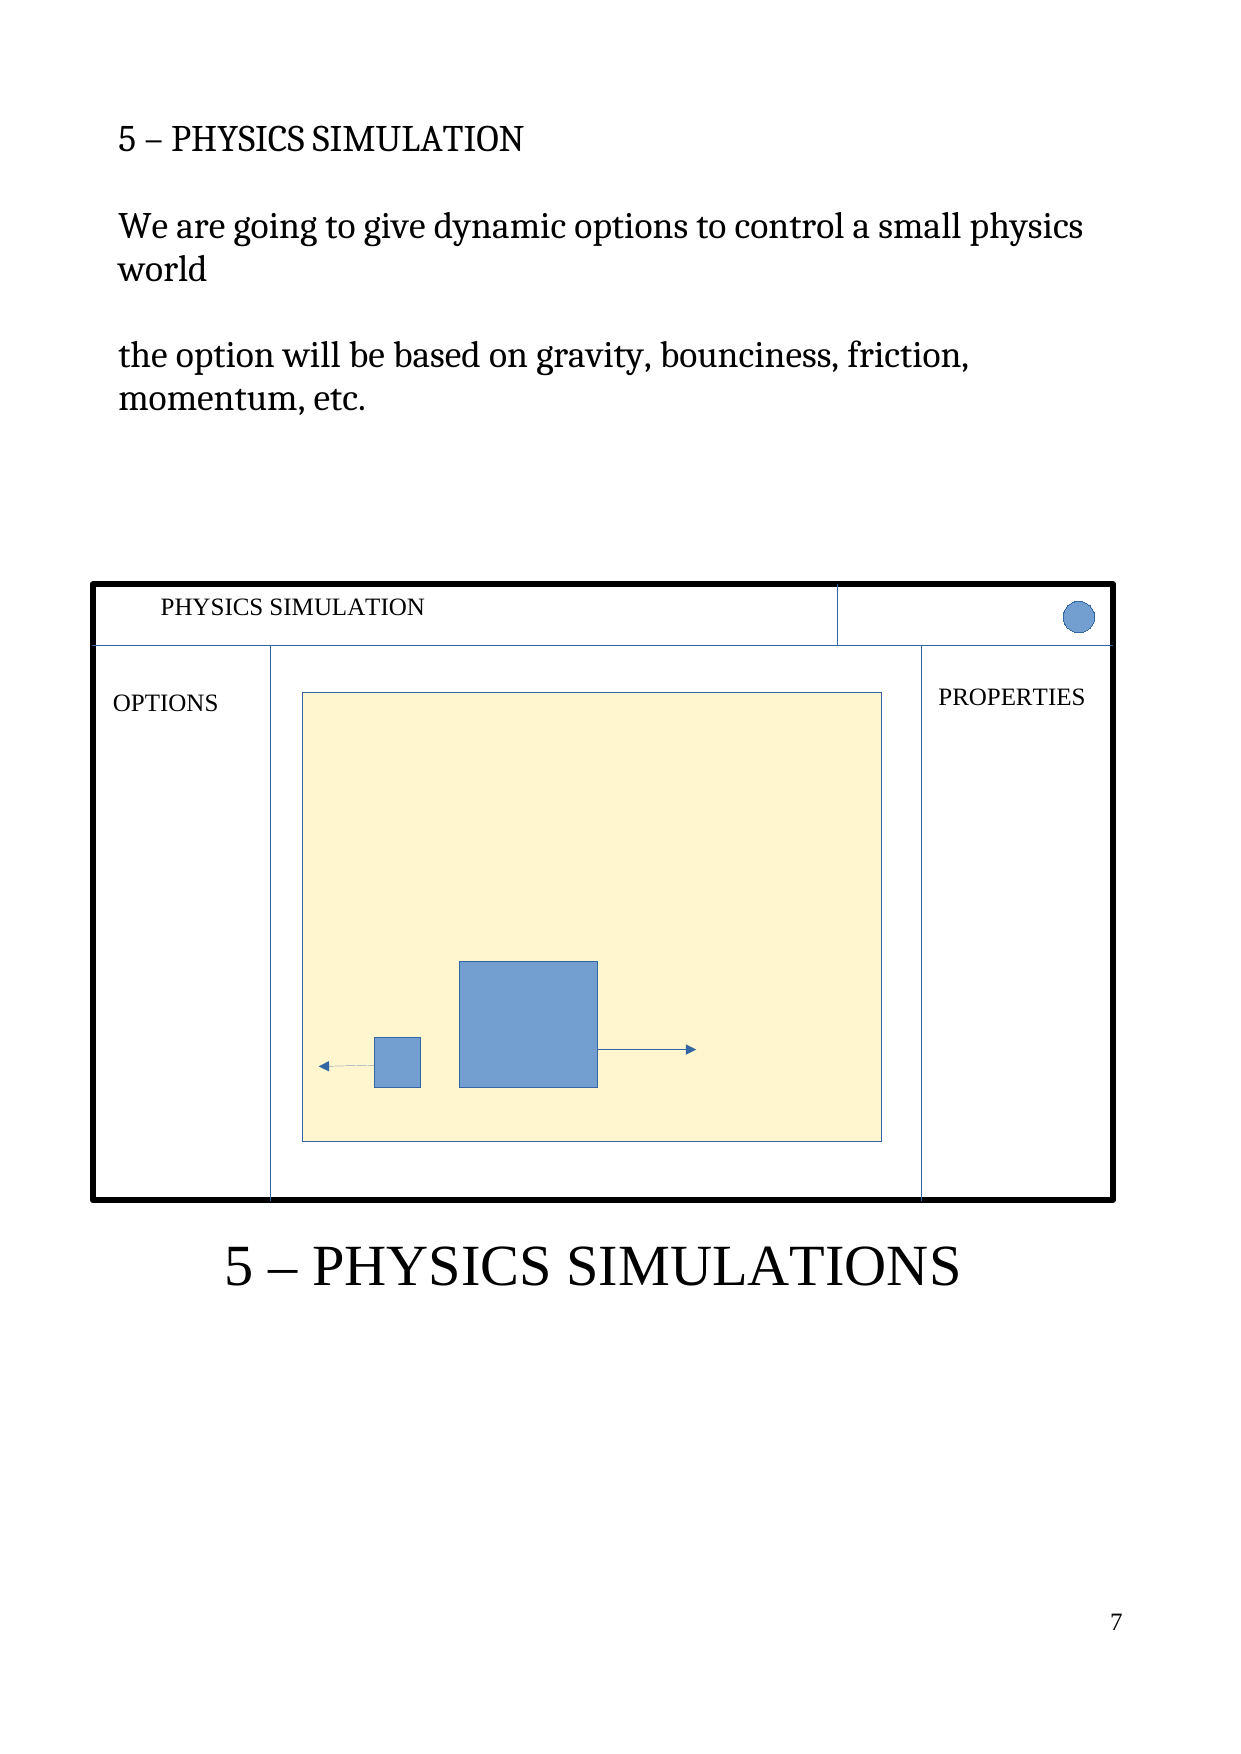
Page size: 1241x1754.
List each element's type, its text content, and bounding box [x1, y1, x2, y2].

text the option will be based on gravity, bounciness, friction, momentum, etc. [118, 334, 1122, 420]
text We are going to give dynamic options to control a small physics world [118, 204, 1122, 291]
text 5 – PHYSICS SIMULATION [118, 118, 1122, 161]
